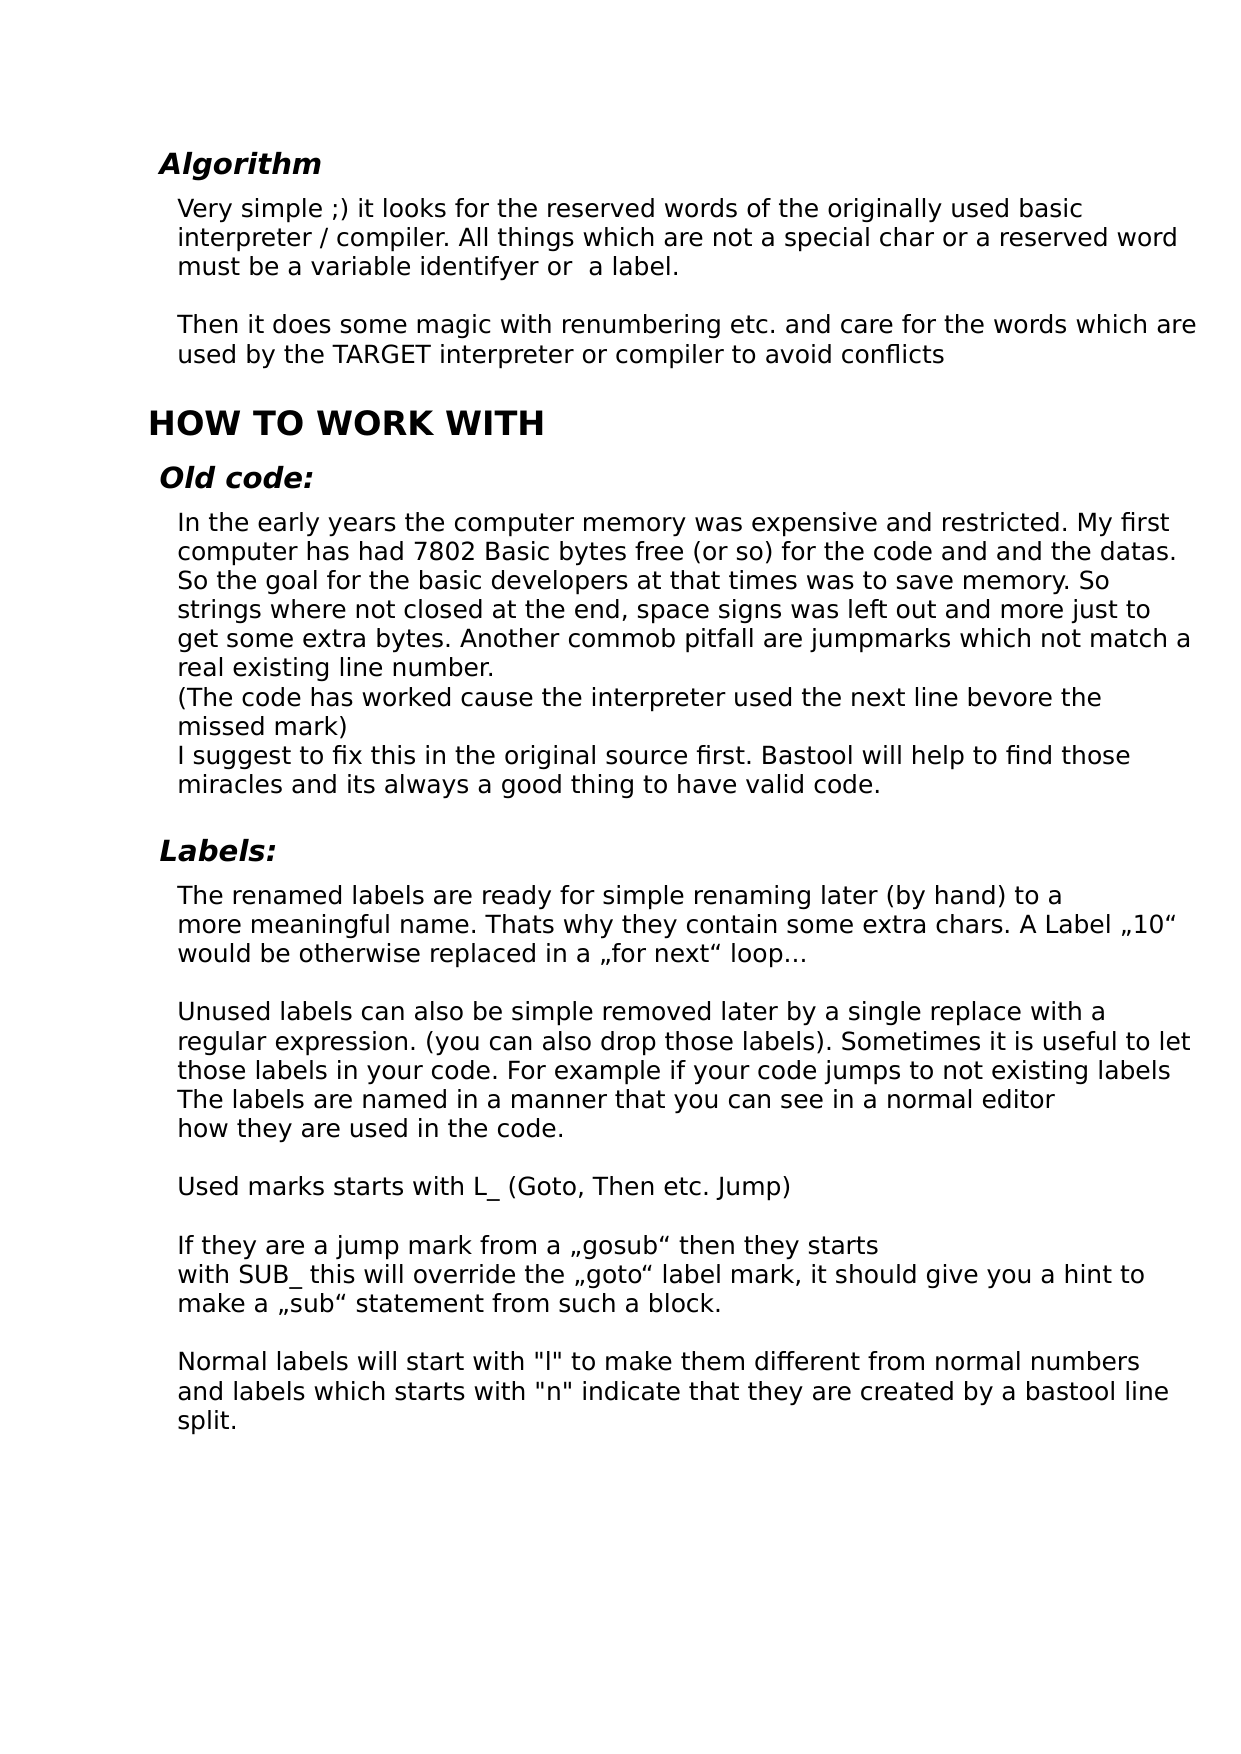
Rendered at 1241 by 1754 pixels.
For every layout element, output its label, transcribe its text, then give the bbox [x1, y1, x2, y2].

text more meaningful name. Thats why they contain some extra chars. A Label „10“ would be otherwise replaced in a „for next“ loop... [177, 910, 1199, 968]
subtitle HOW TO WORK WITH [148, 404, 1199, 443]
text Unused labels can also be simple removed later by a single replace with a regular expression. (you can also drop those labels). Sometimes it is useful to let those labels in your code. For example if your code jumps to not existing labels [177, 998, 1199, 1085]
text how they are used in the code. [177, 1114, 1199, 1143]
text and labels which starts with "n" indicate that they are created by a bastool line split. [177, 1377, 1199, 1435]
text If they are a jump mark from a „gosub“ then they starts [177, 1231, 1199, 1260]
text Normal labels will start with "l" to make them different from normal numbers [177, 1348, 1199, 1377]
text So the goal for the basic developers at that times was to save memory. So strings where not closed at the end, space signs was left out and more just to get some extra bytes. Another commob pitfall are jumpmarks which not match a real existing line number. [177, 566, 1199, 683]
text I suggest to fix this in the original source first. Bastool will help to find those miracles and its always a good thing to have valid code. [177, 741, 1199, 799]
text Used marks starts with L_ (Goto, Then etc. Jump) [177, 1173, 1199, 1202]
subtitle Algorithm [159, 148, 1199, 182]
text In the early years the computer memory was expensive and restricted. My first computer has had 7802 Basic bytes free (or so) for the code and and the datas. [177, 508, 1199, 566]
subtitle Old code: [159, 461, 1199, 495]
text with SUB_ this will override the „goto“ label mark, it should give you a hint to make a „sub“ statement from such a block. [177, 1260, 1199, 1318]
text Then it does some magic with renumbering etc. and care for the words which are used by the TARGET interpreter or compiler to avoid conflicts [177, 311, 1199, 369]
text The renamed labels are ready for simple renaming later (by hand) to a [177, 881, 1199, 910]
text must be a variable identifyer or a label. [177, 252, 1199, 281]
text The labels are named in a manner that you can see in a normal editor [177, 1085, 1199, 1114]
subtitle Labels: [159, 834, 1199, 868]
text Very simple ;) it looks for the reserved words of the originally used basic interpreter / compiler. All things which are not a special char or a reserved word [177, 194, 1199, 252]
text (The code has worked cause the interpreter used the next line bevore the missed mark) [177, 683, 1199, 741]
